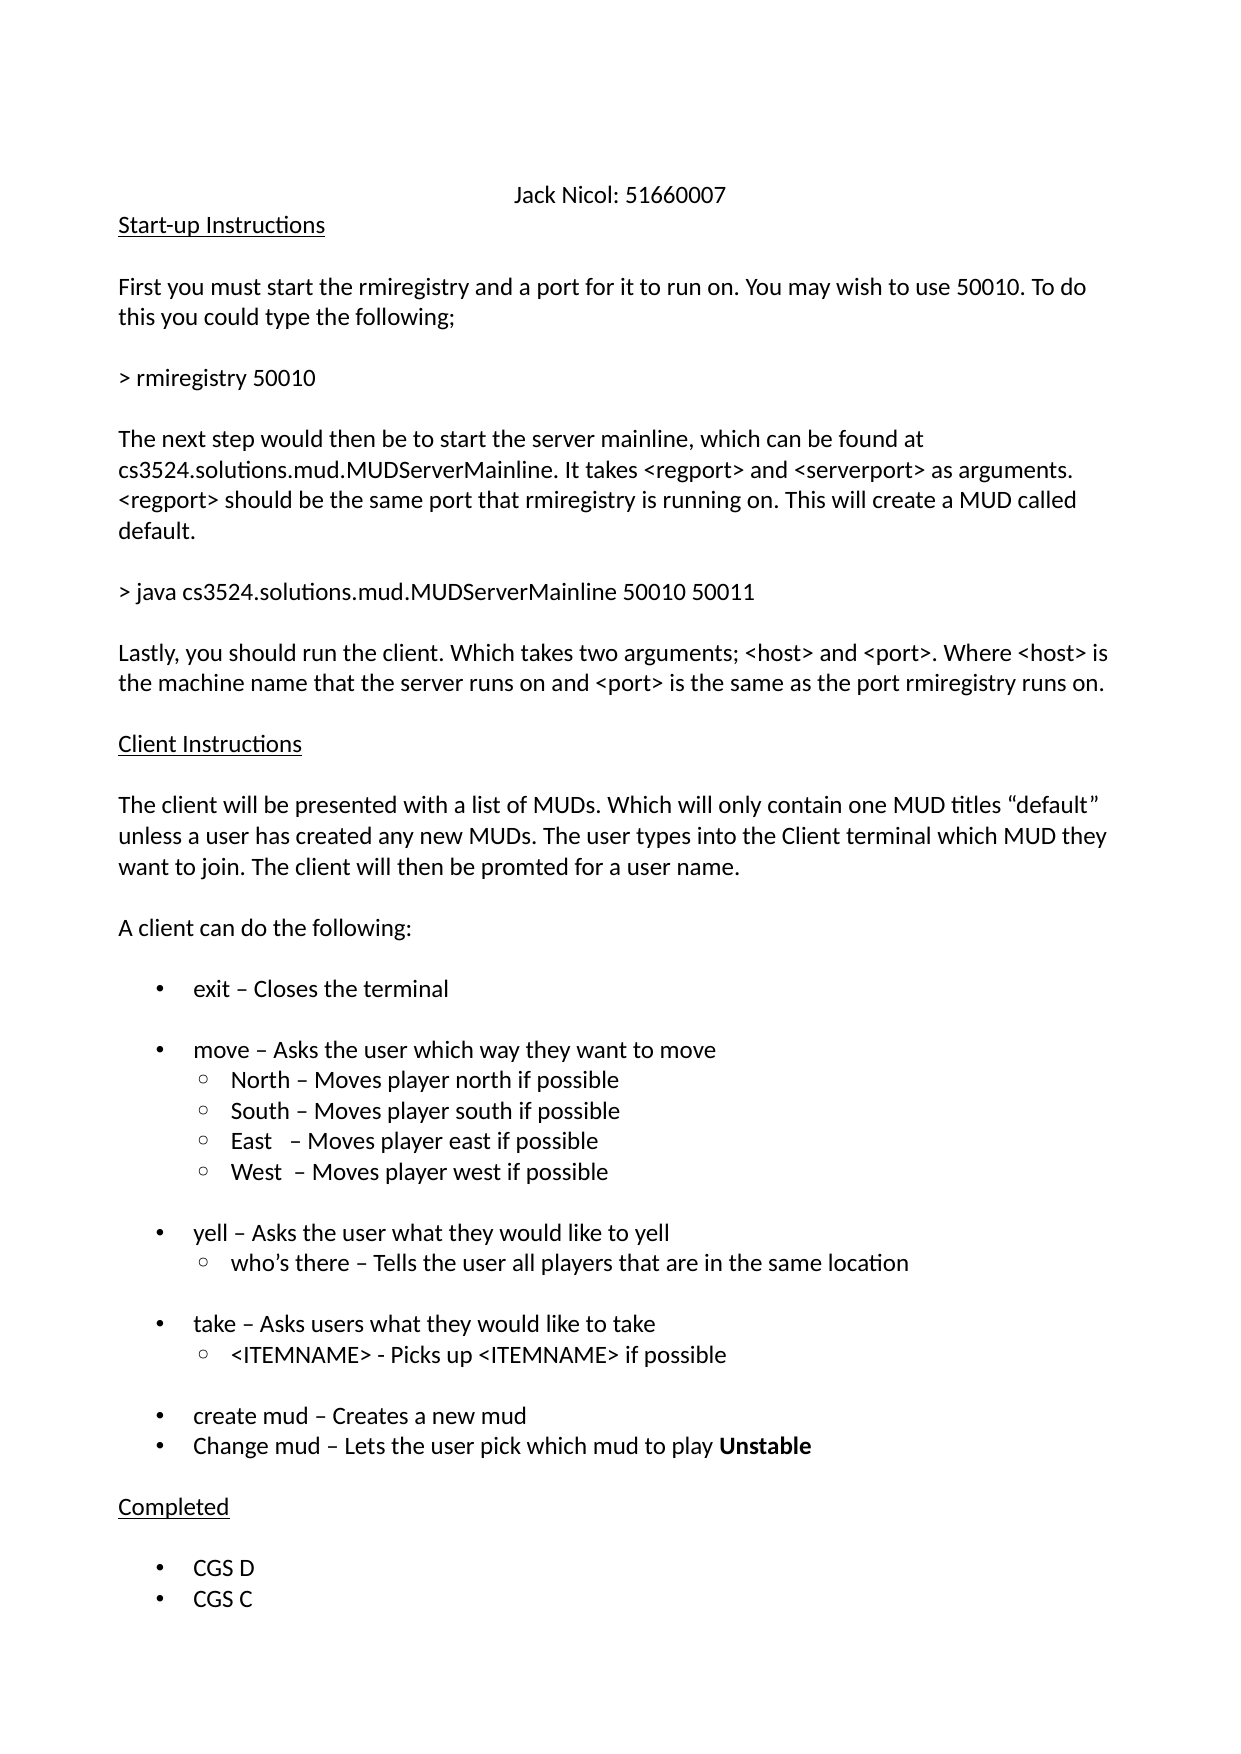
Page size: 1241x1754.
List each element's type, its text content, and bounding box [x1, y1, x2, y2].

list yell – Asks the user what they would like to yell [156, 1217, 1122, 1247]
list who’s there – Tells the user all players that are in the same location [193, 1247, 1122, 1278]
text The next step would then be to start the server mainline, which can be found at cs3524.solutions.mud.MUDServerMainline. It takes <regport> and <serverport> as arguments. <regport> should be the same port that rmiregistry is running on. This will create a MUD called default. [118, 423, 1122, 545]
list exit – Closes the terminal [156, 973, 1122, 1003]
text Completed [118, 1492, 1122, 1522]
text Lastly, you should run the client. Which takes two arguments; <host> and <port>. Where <host> is the machine name that the server runs on and <port> is the same as the port rmiregistry runs on. [118, 637, 1122, 698]
text Start-up Instructions [118, 210, 1122, 240]
list move – Asks the user which way they want to move [156, 1034, 1122, 1064]
list <ITEMNAME> - Picks up <ITEMNAME> if possible [193, 1339, 1122, 1369]
list North – Moves player north if possible [193, 1064, 1122, 1095]
text Client Instructions [118, 728, 1122, 759]
text > rmiregistry 50010 [118, 362, 1122, 393]
list CGS C [156, 1583, 1122, 1614]
list take – Asks users what they would like to take [156, 1308, 1122, 1339]
text First you must start the rmiregistry and a port for it to run on. You may wish to use 50010. To do this you could type the following; [118, 271, 1122, 332]
list CGS D [156, 1553, 1122, 1583]
text A client can do the following: [118, 912, 1122, 942]
text Jack Nicol: 51660007 [118, 179, 1122, 210]
list West – Moves player west if possible [193, 1156, 1122, 1186]
list create mud – Creates a new mud [156, 1400, 1122, 1431]
list South – Moves player south if possible [193, 1095, 1122, 1125]
list East – Moves player east if possible [193, 1125, 1122, 1156]
list Change mud – Lets the user pick which mud to play Unstable [156, 1431, 1122, 1461]
text The client will be presented with a list of MUDs. Which will only contain one MUD titles “default” unless a user has created any new MUDs. The user types into the Client terminal which MUD they want to join. The client will then be promted for a user name. [118, 789, 1122, 881]
text > java cs3524.solutions.mud.MUDServerMainline 50010 50011 [118, 576, 1122, 606]
